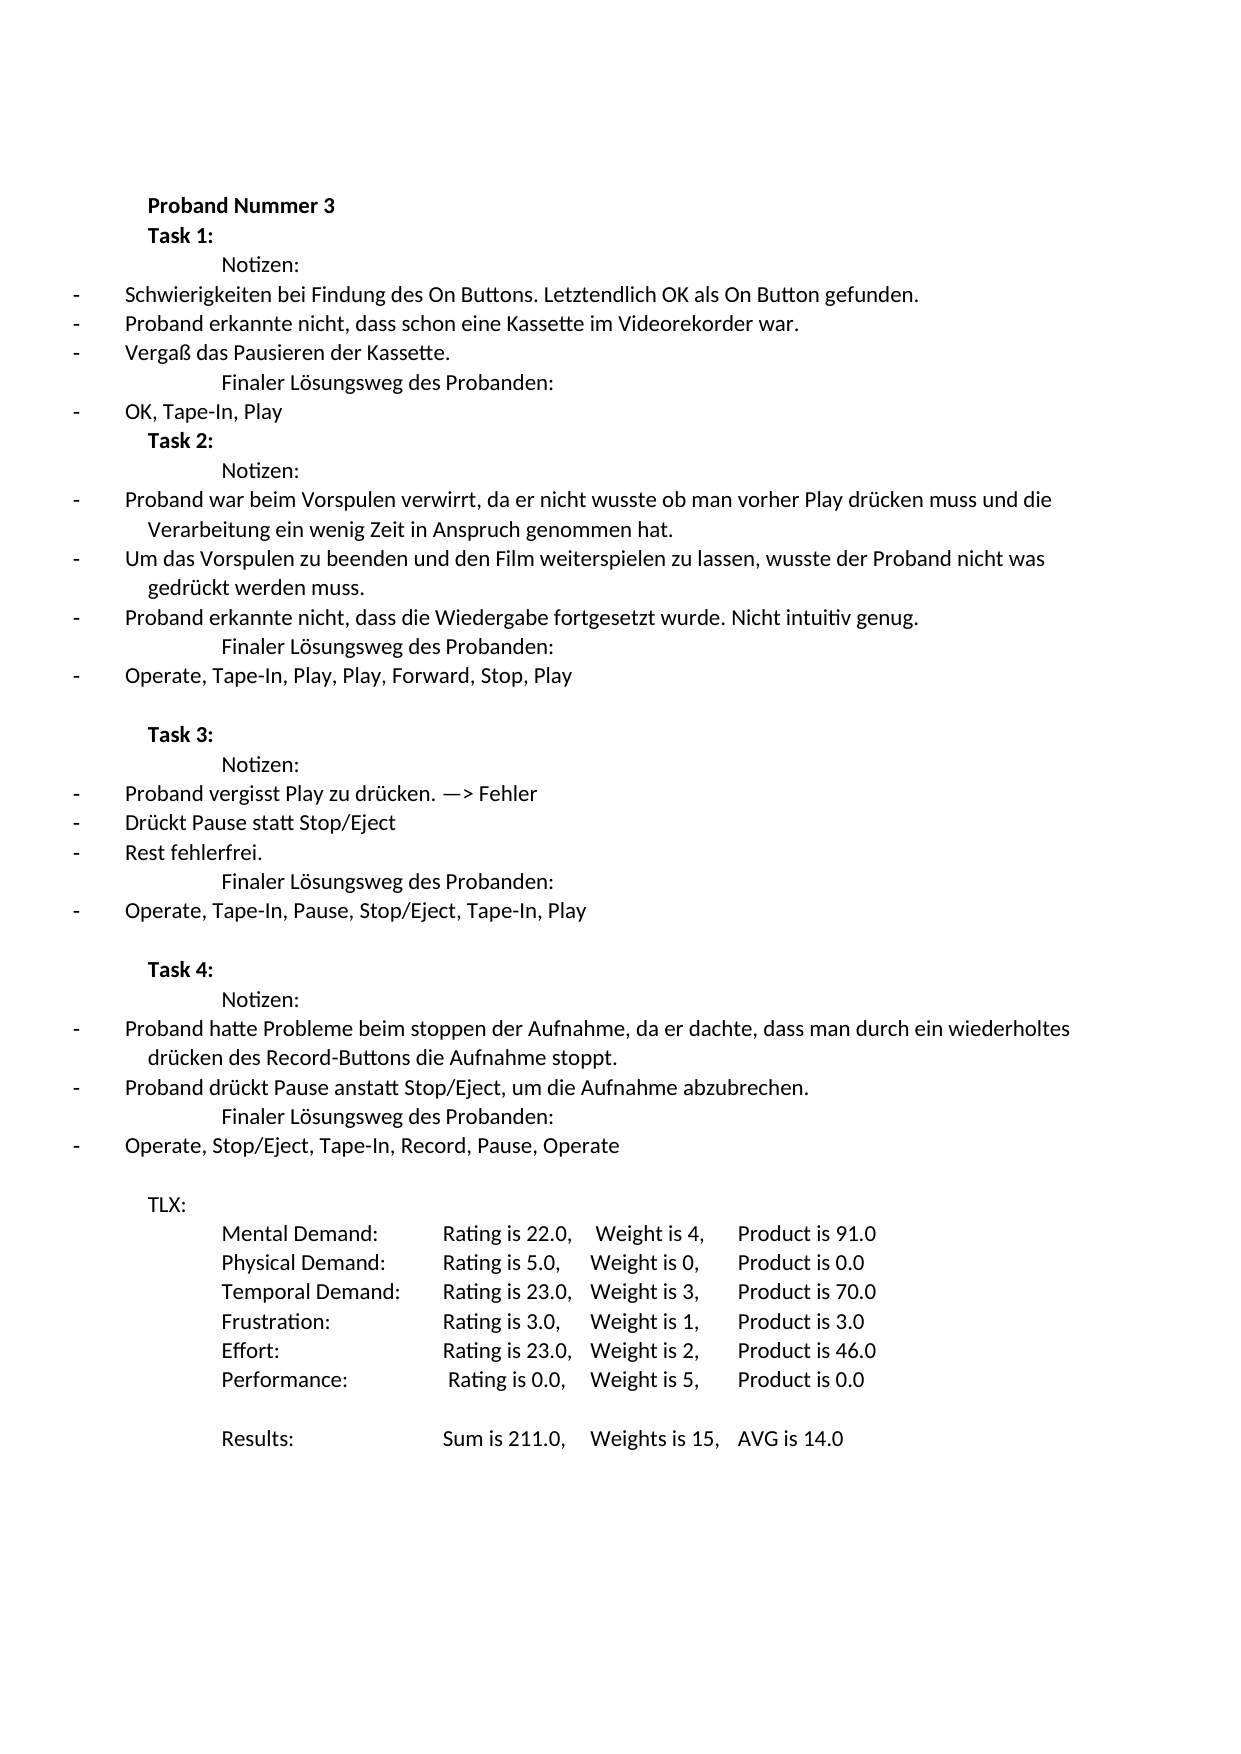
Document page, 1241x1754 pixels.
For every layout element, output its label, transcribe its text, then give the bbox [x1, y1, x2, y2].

text Task 3: [148, 720, 1093, 748]
text Finaler Lösungsweg des Probanden: [148, 368, 1093, 396]
text Task 2: [148, 427, 1093, 455]
list Proband erkannte nicht, dass schon eine Kassette im Videorekorder war. [73, 309, 1093, 337]
text Proband Nummer 3 [148, 192, 1093, 220]
text Finaler Lösungsweg des Probanden: [148, 1102, 1093, 1130]
list Operate, Tape-In, Play, Play, Forward, Stop, Play [73, 662, 1093, 690]
text TLX: [148, 1190, 1093, 1218]
list Um das Vorspulen zu beenden und den Film weiterspielen zu lassen, wusste der Proband nicht was gedrückt werden muss. [73, 544, 1093, 602]
text Physical Demand: Rating is 5.0, Weight is 0, Product is 0.0 [221, 1248, 1093, 1276]
text Notizen: [148, 456, 1093, 484]
text Notizen: [148, 250, 1093, 278]
list Proband erkannte nicht, dass die Wiedergabe fortgesetzt wurde. Nicht intuitiv genug. [73, 603, 1093, 631]
text Task 1: [148, 221, 1093, 249]
text Results: Sum is 211.0, Weights is 15, AVG is 14.0 [221, 1424, 1093, 1452]
list Proband drückt Pause anstatt Stop/Eject, um die Aufnahme abzubrechen. [73, 1073, 1093, 1101]
list Drückt Pause statt Stop/Eject [73, 808, 1093, 837]
text Temporal Demand: Rating is 23.0, Weight is 3, Product is 70.0 [221, 1277, 1093, 1306]
list Proband war beim Vorspulen verwirrt, da er nicht wusste ob man vorher Play drücken muss und die Verarbeitung ein wenig Zeit in Anspruch genommen hat. [73, 485, 1093, 543]
text Frustration: Rating is 3.0, Weight is 1, Product is 3.0 [221, 1307, 1093, 1335]
list Proband hatte Probleme beim stoppen der Aufnahme, da er dachte, dass man durch ein wiederholtes drücken des Record-Buttons die Aufnahme stoppt. [73, 1014, 1093, 1072]
text Task 4: [148, 955, 1093, 983]
text Performance: Rating is 0.0, Weight is 5, Product is 0.0 [221, 1366, 1093, 1394]
text Finaler Lösungsweg des Probanden: [148, 632, 1093, 660]
list OK, Tape-In, Play [73, 397, 1093, 425]
text Finaler Lösungsweg des Probanden: [148, 867, 1093, 895]
list Vergaß das Pausieren der Kassette. [73, 338, 1093, 367]
list Rest fehlerfrei. [73, 838, 1093, 866]
list Operate, Stop/Eject, Tape-In, Record, Pause, Operate [73, 1132, 1093, 1160]
text Mental Demand: Rating is 22.0, Weight is 4, Product is 91.0 [221, 1219, 1093, 1247]
list Schwierigkeiten bei Findung des On Buttons. Letztendlich OK als On Button gefunden. [73, 280, 1093, 308]
list Proband vergisst Play zu drücken. —> Fehler [73, 779, 1093, 807]
list Operate, Tape-In, Pause, Stop/Eject, Tape-In, Play [73, 897, 1093, 925]
text Effort: Rating is 23.0, Weight is 2, Product is 46.0 [221, 1336, 1093, 1364]
text Notizen: [148, 750, 1093, 778]
text Notizen: [148, 985, 1093, 1013]
